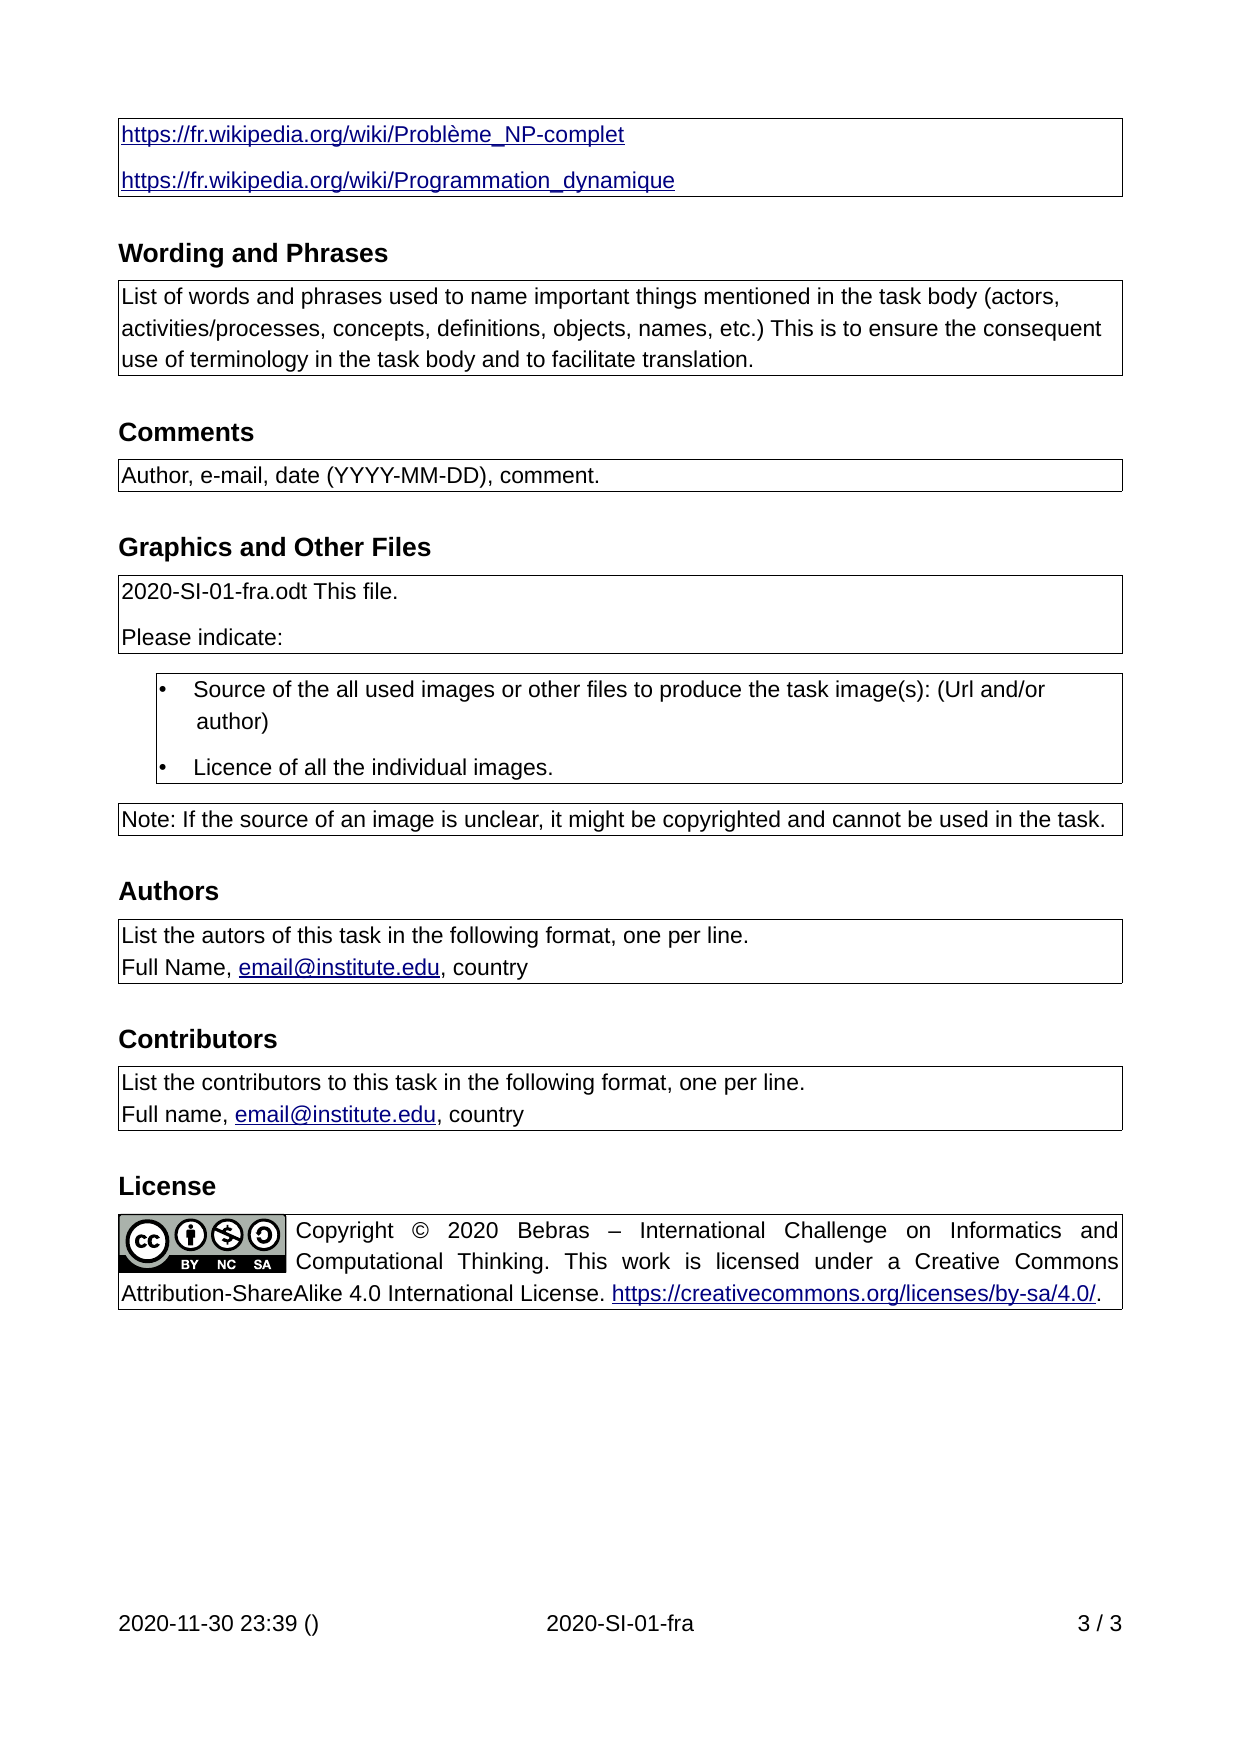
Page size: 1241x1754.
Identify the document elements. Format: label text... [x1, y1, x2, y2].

text 2020-SI-01-fra.odt This file. [119, 576, 1122, 604]
subtitle License [118, 1171, 1122, 1201]
subtitle Wording and Phrases [118, 237, 1122, 268]
text Note: If the source of an image is unclear, it might be copyrighted and cannot be used in the task. [119, 804, 1122, 835]
text List the autors of this task in the following format, one per line. Full Name, email@institute.edu, country [119, 920, 1122, 983]
text Copyright © 2020 Bebras – International Challenge on Informatics and Computational Thinking. This work is licensed under a Creative Commons Attribution-ShareAlike 4.0 International License. https://creativecommons.org/licenses/by-sa/4.0/. [119, 1215, 1122, 1309]
text https://fr.wikipedia.org/wiki/Programmation_dynamique [119, 164, 1122, 196]
subtitle Contributors [118, 1023, 1122, 1054]
subtitle Comments [118, 416, 1122, 447]
text Please indicate: [119, 621, 1122, 653]
list Licence of all the individual images. [157, 751, 1122, 783]
subtitle Authors [118, 876, 1122, 906]
text List of words and phrases used to name important things mentioned in the task body (actors, activities/processes, concepts, definitions, objects, names, etc.) This is to ensure the consequent use of terminology in the task body and to facilitate translation. [119, 281, 1122, 375]
text List the contributors to this task in the following format, one per line. Full name, email@institute.edu, country [119, 1067, 1122, 1130]
text https://fr.wikipedia.org/wiki/Problème_NP-complet [119, 119, 1122, 147]
text Author, e-mail, date (YYYY-MM-DD), comment. [119, 460, 1122, 491]
subtitle Graphics and Other Files [118, 532, 1122, 562]
list Source of the all used images or other files to produce the task image(s): (Url and/or author) [157, 674, 1122, 734]
